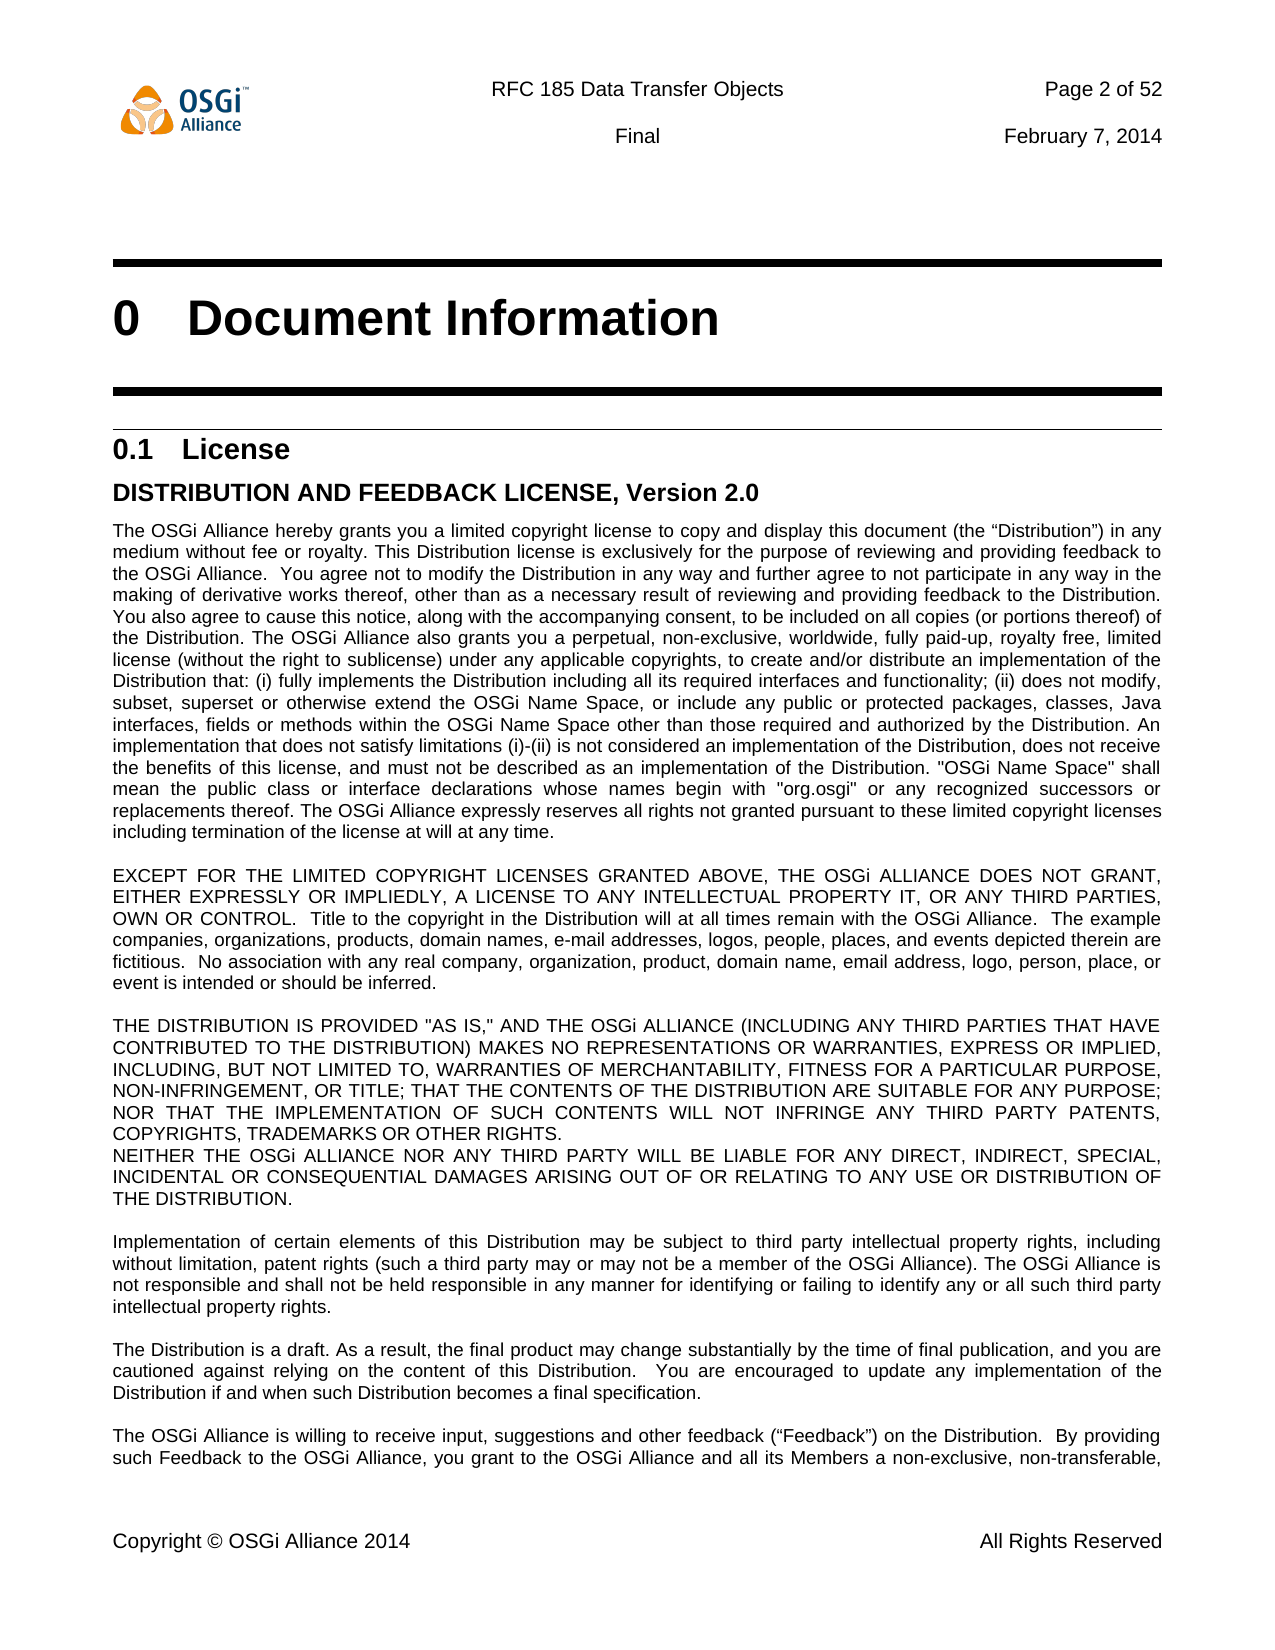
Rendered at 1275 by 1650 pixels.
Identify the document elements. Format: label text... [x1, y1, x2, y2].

text Implementation of certain elements of this Distribution may be subject to third party intellectual property rights, including without limitation, patent rights (such a third party may or may not be a member of the OSGi Alliance). The OSGi Alliance is not responsible and shall not be held responsible in any manner for identifying or failing to identify any or all such third party intellectual property rights. [112, 1231, 1162, 1317]
text The OSGi Alliance hereby grants you a limited copyright license to copy and display this document (the “Distribution”) in any medium without fee or royalty. This Distribution license is exclusively for the purpose of reviewing and providing feedback to the OSGi Alliance. You agree not to modify the Distribution in any way and further agree to not participate in any way in the making of derivative works thereof, other than as a necessary result of reviewing and providing feedback to the Distribution. You also agree to cause this notice, along with the accompanying consent, to be included on all copies (or portions thereof) of the Distribution. The OSGi Alliance also grants you a perpetual, non-exclusive, worldwide, fully paid-up, royalty free, limited license (without the right to sublicense) under any applicable copyrights, to create and/or distribute an implementation of the Distribution that: (i) fully implements the Distribution including all its required interfaces and functionality; (ii) does not modify, subset, superset or otherwise extend the OSGi Name Space, or include any public or protected packages, classes, Java interfaces, fields or methods within the OSGi Name Space other than those required and authorized by the Distribution. An implementation that does not satisfy limitations (i)-(ii) is not considered an implementation of the Distribution, does not receive the benefits of this license, and must not be described as an implementation of the Distribution. "OSGi Name Space" shall mean the public class or interface declarations whose names begin with "org.osgi" or any recognized successors or replacements thereof. The OSGi Alliance expressly reserves all rights not granted pursuant to these limited copyright licenses including termination of the license at will at any time. [112, 519, 1162, 843]
picture [113, 78, 257, 142]
text The OSGi Alliance is willing to receive input, suggestions and other feedback (“Feedback”) on the Distribution. By providing such Feedback to the OSGi Alliance, you grant to the OSGi Alliance and all its Members a non-exclusive, non-transferable, [112, 1425, 1162, 1468]
text The Distribution is a draft. As a result, the final product may change substantially by the time of final publication, and you are cautioned against relying on the content of this Distribution. You are encouraged to update any implementation of the Distribution if and when such Distribution becomes a final specification. [112, 1339, 1162, 1403]
text NEITHER THE OSGi ALLIANCE NOR ANY THIRD PARTY WILL BE LIABLE FOR ANY DIRECT, INDIRECT, SPECIAL, INCIDENTAL OR CONSEQUENTIAL DAMAGES ARISING OUT OF OR RELATING TO ANY USE OR DISTRIBUTION OF THE DISTRIBUTION. [112, 1145, 1162, 1209]
text THE DISTRIBUTION IS PROVIDED "AS IS," AND THE OSGi ALLIANCE (INCLUDING ANY THIRD PARTIES THAT HAVE CONTRIBUTED TO THE DISTRIBUTION) MAKES NO REPRESENTATIONS OR WARRANTIES, EXPRESS OR IMPLIED, INCLUDING, BUT NOT LIMITED TO, WARRANTIES OF MERCHANTABILITY, FITNESS FOR A PARTICULAR PURPOSE, NON-INFRINGEMENT, OR TITLE; THAT THE CONTENTS OF THE DISTRIBUTION ARE SUITABLE FOR ANY PURPOSE; NOR THAT THE IMPLEMENTATION OF SUCH CONTENTS WILL NOT INFRINGE ANY THIRD PARTY PATENTS, COPYRIGHTS, TRADEMARKS OR OTHER RIGHTS. [112, 1015, 1162, 1145]
subtitle Document Information [112, 260, 1162, 396]
subtitle License [112, 430, 1162, 466]
text DISTRIBUTION AND FEEDBACK LICENSE, Version 2.0 [112, 478, 1162, 507]
text EXCEPT FOR THE LIMITED COPYRIGHT LICENSES GRANTED ABOVE, THE OSGi ALLIANCE DOES NOT GRANT, EITHER EXPRESSLY OR IMPLIEDLY, A LICENSE TO ANY INTELLECTUAL PROPERTY IT, OR ANY THIRD PARTIES, OWN OR CONTROL. Title to the copyright in the Distribution will at all times remain with the OSGi Alliance. The example companies, organizations, products, domain names, e-mail addresses, logos, people, places, and events depicted therein are fictitious. No association with any real company, organization, product, domain name, email address, logo, person, place, or event is intended or should be inferred. [112, 864, 1162, 994]
